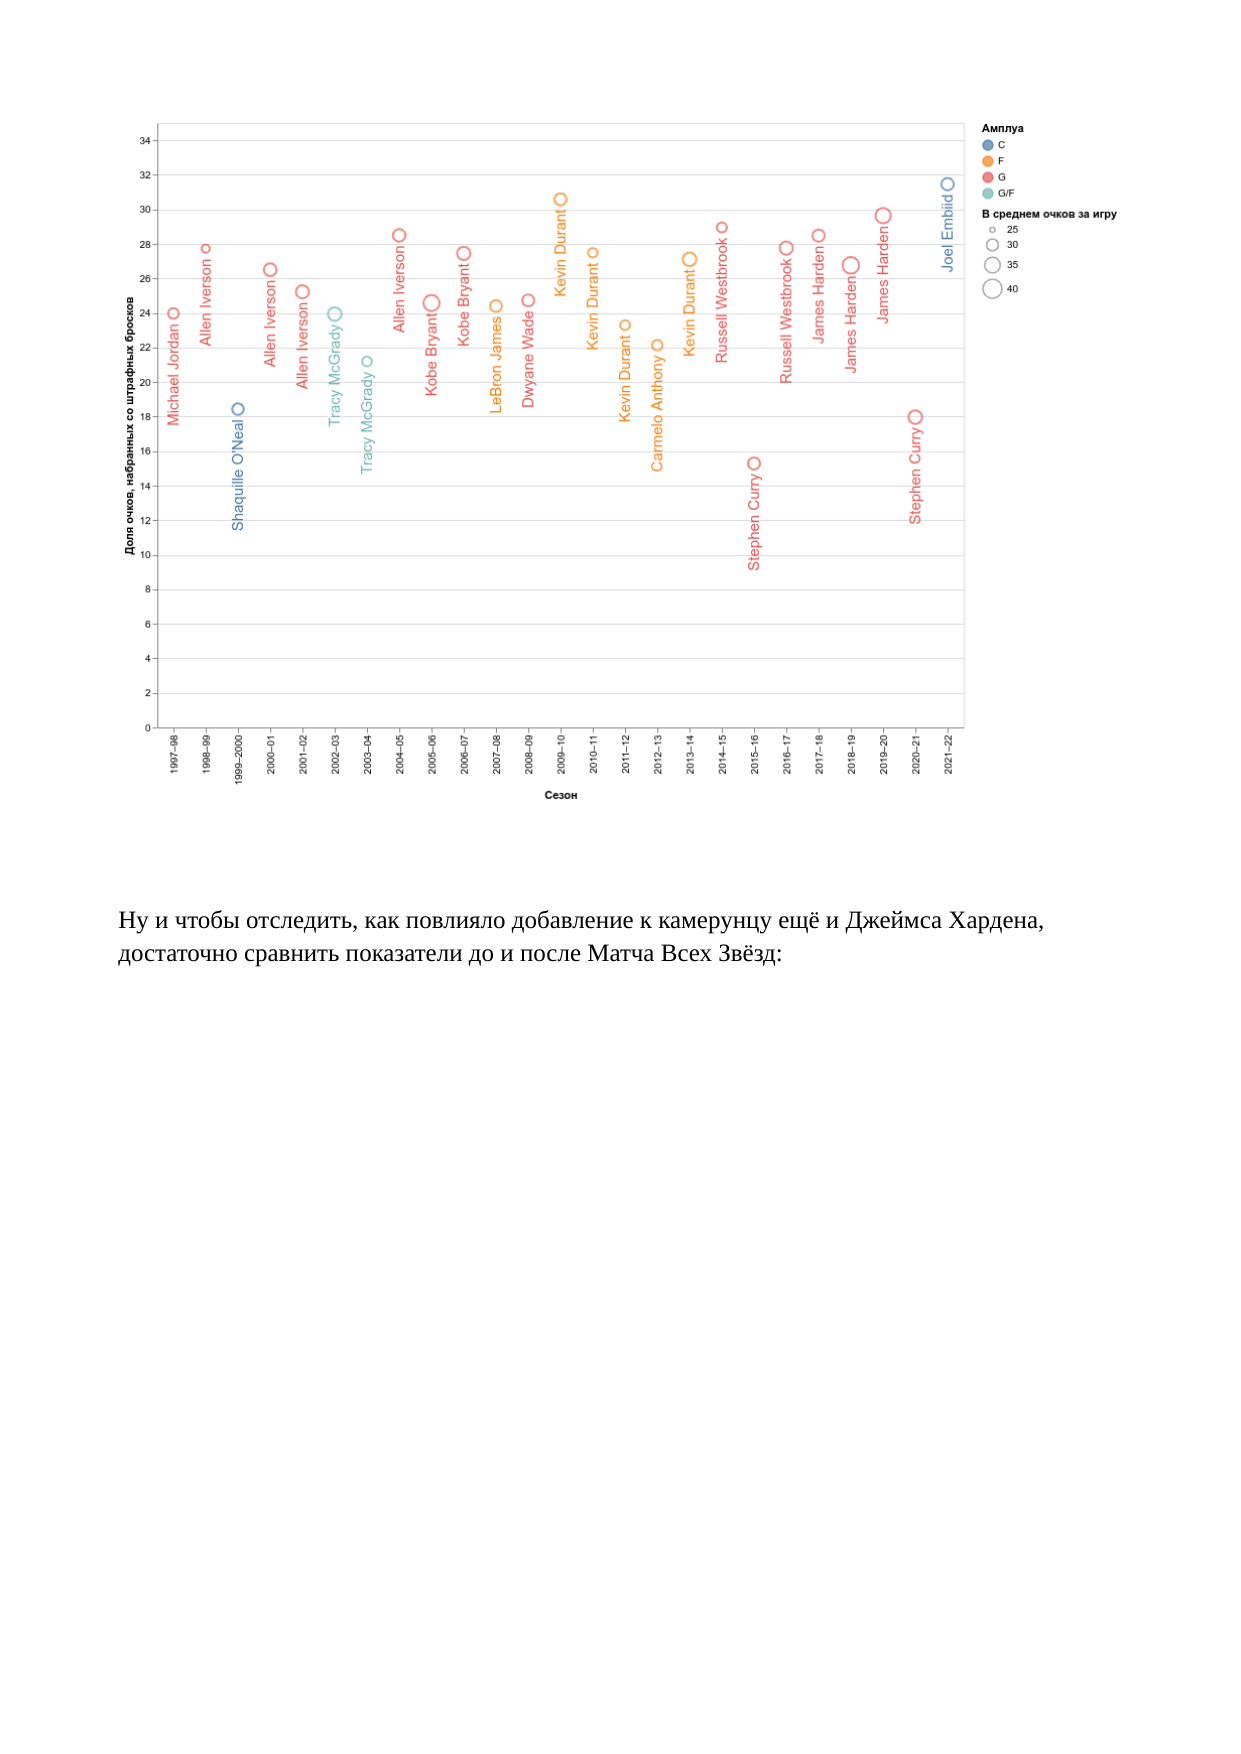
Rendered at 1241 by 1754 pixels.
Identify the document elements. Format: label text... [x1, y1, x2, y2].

picture [118, 118, 1123, 806]
text Ну и чтобы отследить, как повлияло добавление к камерунцу ещё и Джеймса Хардена, достаточно сравнить показатели до и после Матча Всех Звёзд: [118, 905, 1122, 967]
